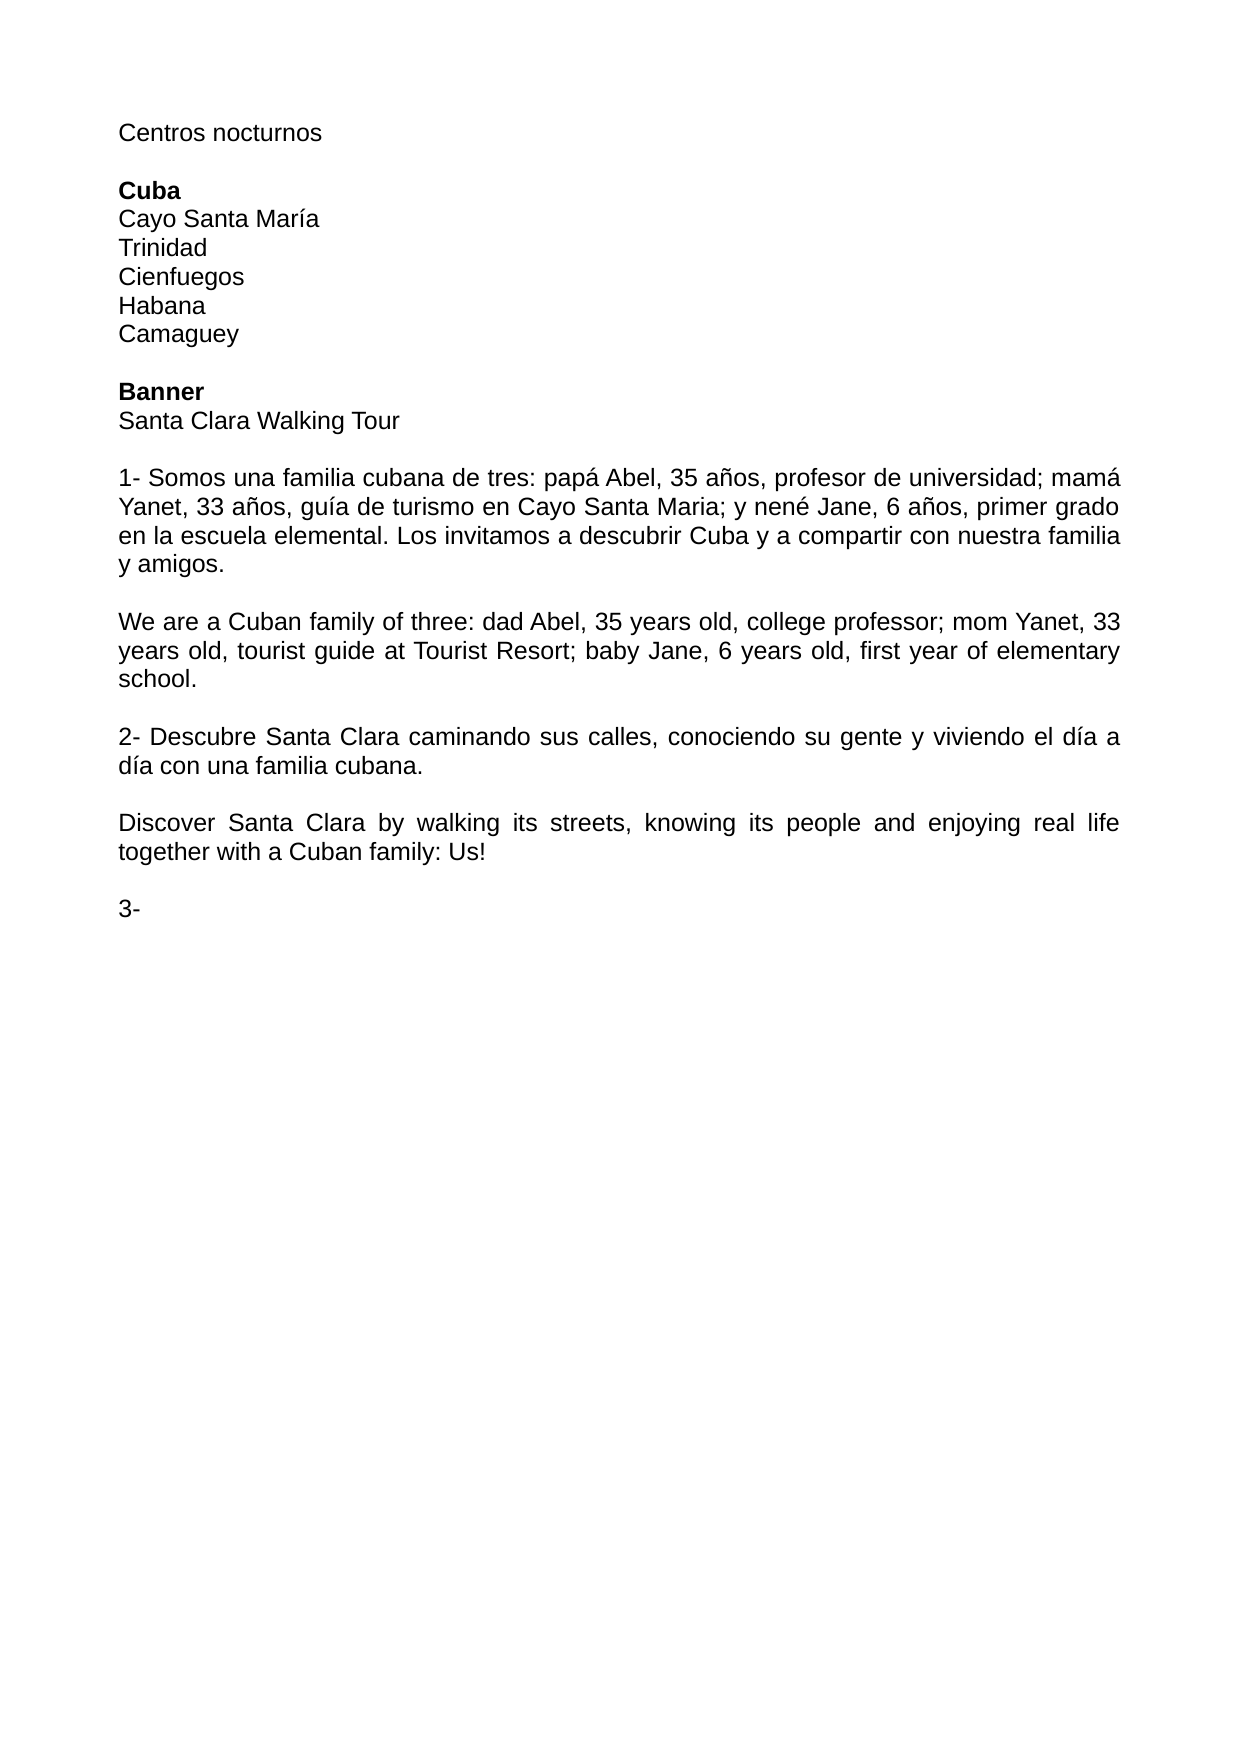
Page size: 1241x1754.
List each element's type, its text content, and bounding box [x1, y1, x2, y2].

text Camaguey [118, 319, 1122, 348]
text Centros nocturnos [118, 118, 1122, 147]
text Santa Clara Walking Tour [118, 406, 1122, 434]
text Cayo Santa María [118, 204, 1122, 233]
text Cienfuegos [118, 262, 1122, 291]
text Discover Santa Clara by walking its streets, knowing its people and enjoying real life together with a Cuban family: Us! [118, 808, 1122, 866]
text Cuba [118, 176, 1122, 204]
text Trinidad [118, 233, 1122, 262]
text Habana [118, 291, 1122, 319]
text 1- Somos una familia cubana de tres: papá Abel, 35 años, profesor de universidad; mamá Yanet, 33 años, guía de turismo en Cayo Santa Maria; y nené Jane, 6 años, primer grado en la escuela elemental. Los invitamos a descubrir Cuba y a compartir con nuestra familia y amigos. [118, 463, 1122, 578]
text 3- [118, 894, 1122, 923]
text We are a Cuban family of three: dad Abel, 35 years old, college professor; mom Yanet, 33 years old, tourist guide at Tourist Resort; baby Jane, 6 years old, first year of elementary school. [118, 607, 1122, 693]
text 2- Descubre Santa Clara caminando sus calles, conociendo su gente y viviendo el día a día con una familia cubana. [118, 722, 1122, 779]
text Banner [118, 377, 1122, 406]
